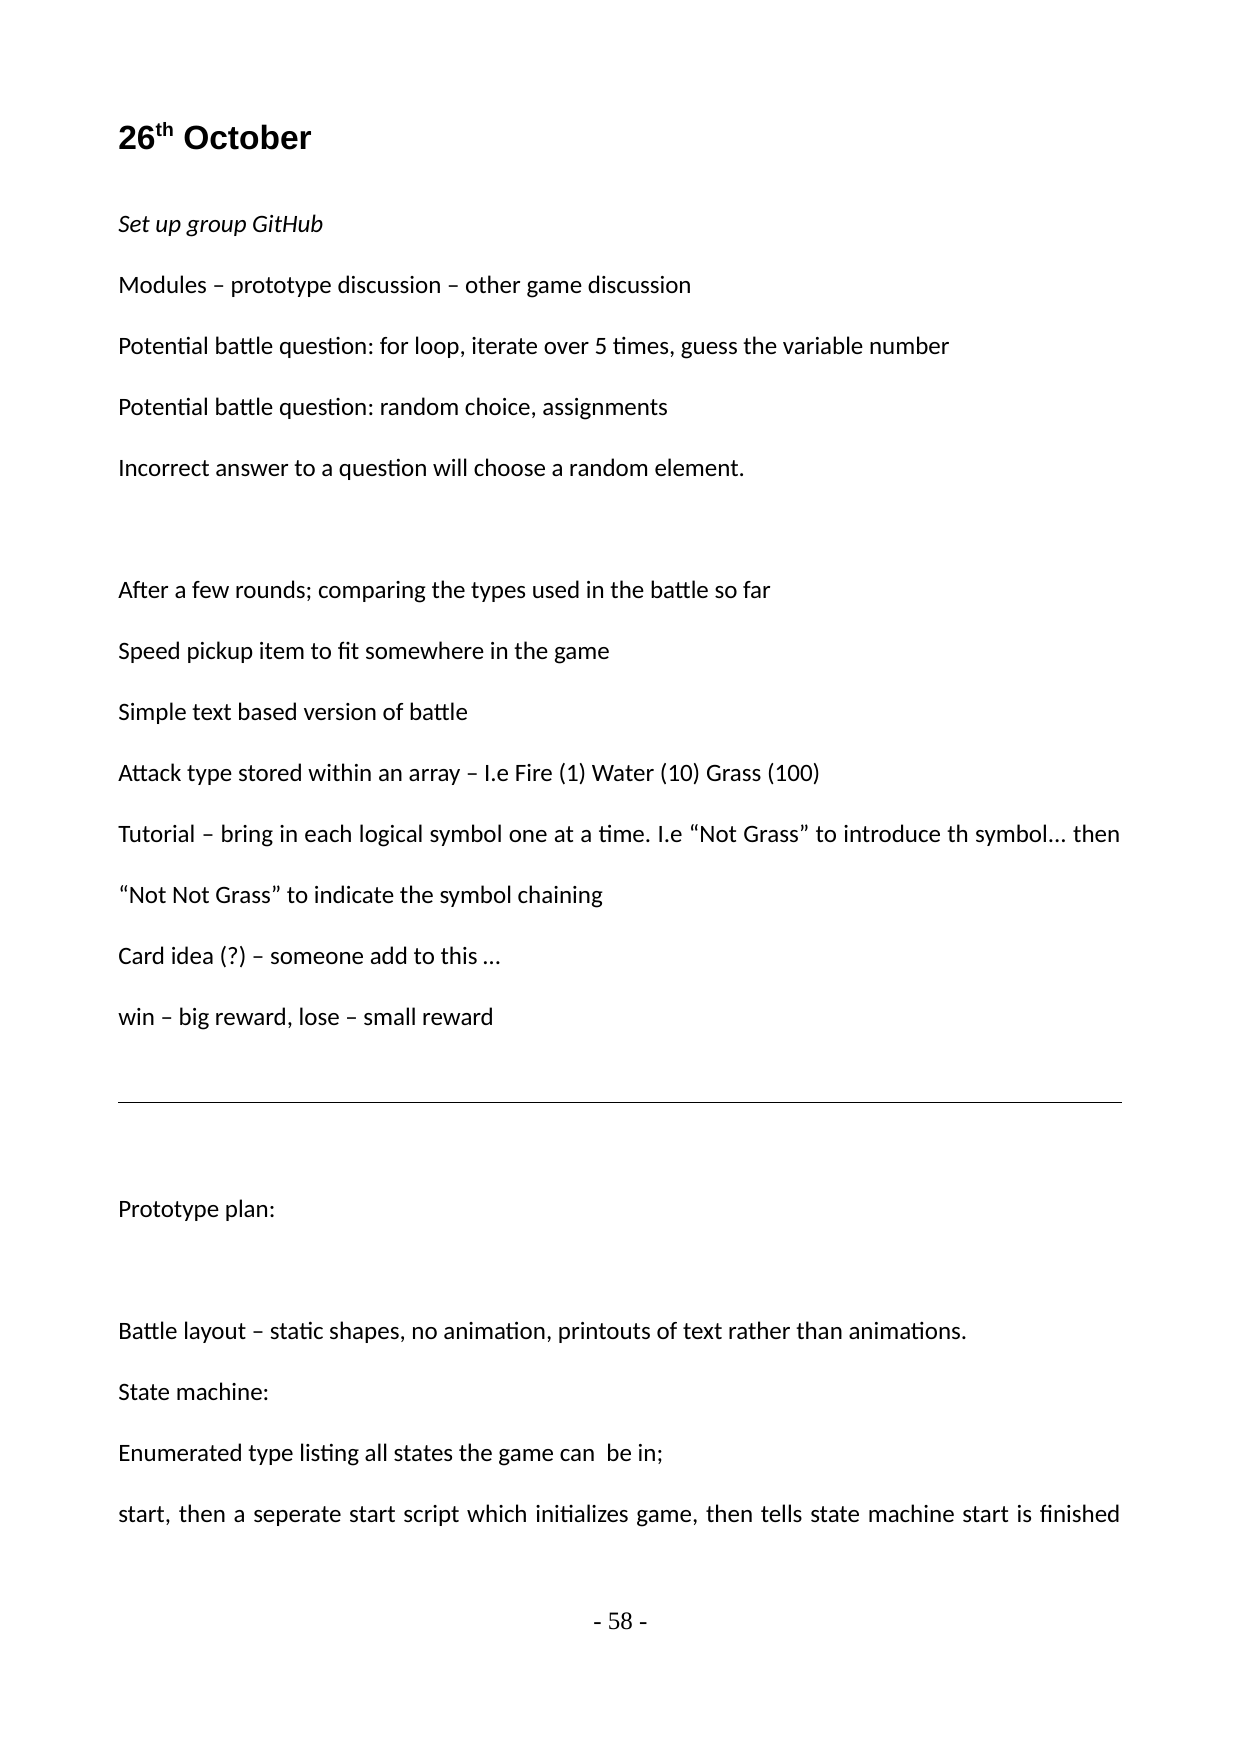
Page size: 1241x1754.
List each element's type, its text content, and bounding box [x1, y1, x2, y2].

subtitle 26th October [118, 118, 1122, 157]
text start, then a seperate start script which initializes game, then tells state machine start is finished [118, 1499, 1122, 1529]
text Simple text based version of battle [118, 696, 1122, 727]
text win – big reward, lose – small reward [118, 1001, 1122, 1032]
text Modules – prototype discussion – other game discussion [118, 269, 1122, 299]
text Card idea (?) – someone add to this … [118, 940, 1122, 971]
text Potential battle question: random choice, assignments [118, 391, 1122, 422]
text Tutorial – bring in each logical symbol one at a time. I.e “Not Grass” to introduce th symbol... then “Not Not Grass” to indicate the symbol chaining [118, 818, 1122, 910]
text Attack type stored within an array – I.e Fire (1) Water (10) Grass (100) [118, 757, 1122, 788]
text Enumerated type listing all states the game can be in; [118, 1438, 1122, 1468]
text State machine: [118, 1377, 1122, 1407]
text Set up group GitHub [118, 208, 1122, 238]
text Incorrect answer to a question will choose a random element. [118, 452, 1122, 483]
text Potential battle question: for loop, iterate over 5 times, guess the variable number [118, 330, 1122, 361]
text Battle layout – static shapes, no animation, printouts of text rather than animations. [118, 1316, 1122, 1346]
text After a few rounds; comparing the types used in the battle so far [118, 574, 1122, 605]
text Prototype plan: [118, 1193, 1122, 1224]
text Speed pickup item to fit somewhere in the game [118, 635, 1122, 666]
